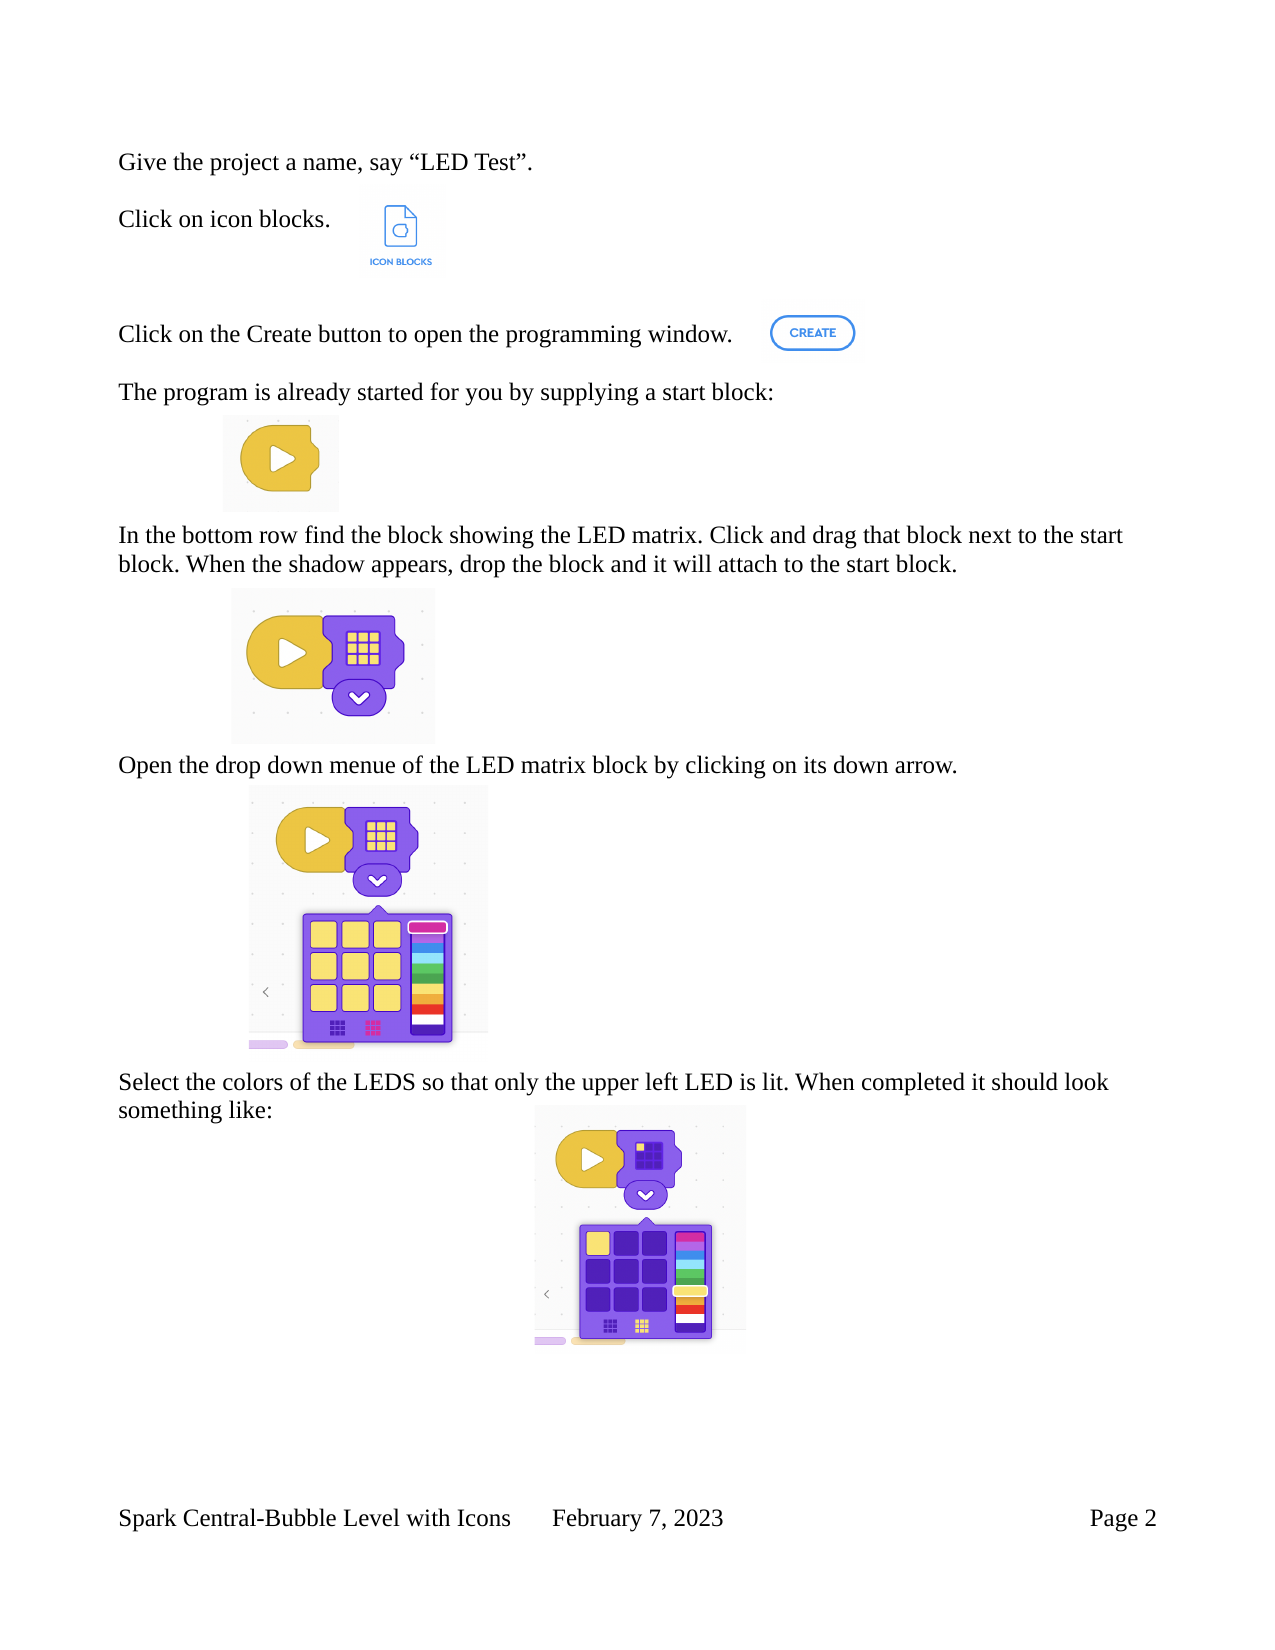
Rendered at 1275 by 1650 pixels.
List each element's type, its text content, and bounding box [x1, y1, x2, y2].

text Click on icon blocks. [118, 204, 358, 233]
picture [231, 588, 436, 744]
text [446, 204, 1157, 233]
picture [534, 1105, 747, 1354]
picture [248, 785, 489, 1062]
picture [358, 184, 446, 278]
text Select the colors of the LEDS so that only the upper left LED is lit. When completed it should look something like: [118, 1067, 1157, 1124]
text Click on the Create button to open the programming window. [118, 319, 761, 348]
picture [222, 415, 339, 512]
picture [761, 299, 865, 363]
text Open the drop down menue of the LED matrix block by clicking on its down arrow. [118, 751, 1157, 779]
text Give the project a name, say “LED Test”. [118, 147, 1157, 176]
text In the bottom row find the block showing the LED matrix. Click and drag that block next to the start block. When the shadow appears, drop the block and it will attach to the start block. [118, 521, 1157, 578]
text [865, 319, 1157, 348]
text The program is already started for you by supplying a start block: [118, 377, 1157, 406]
